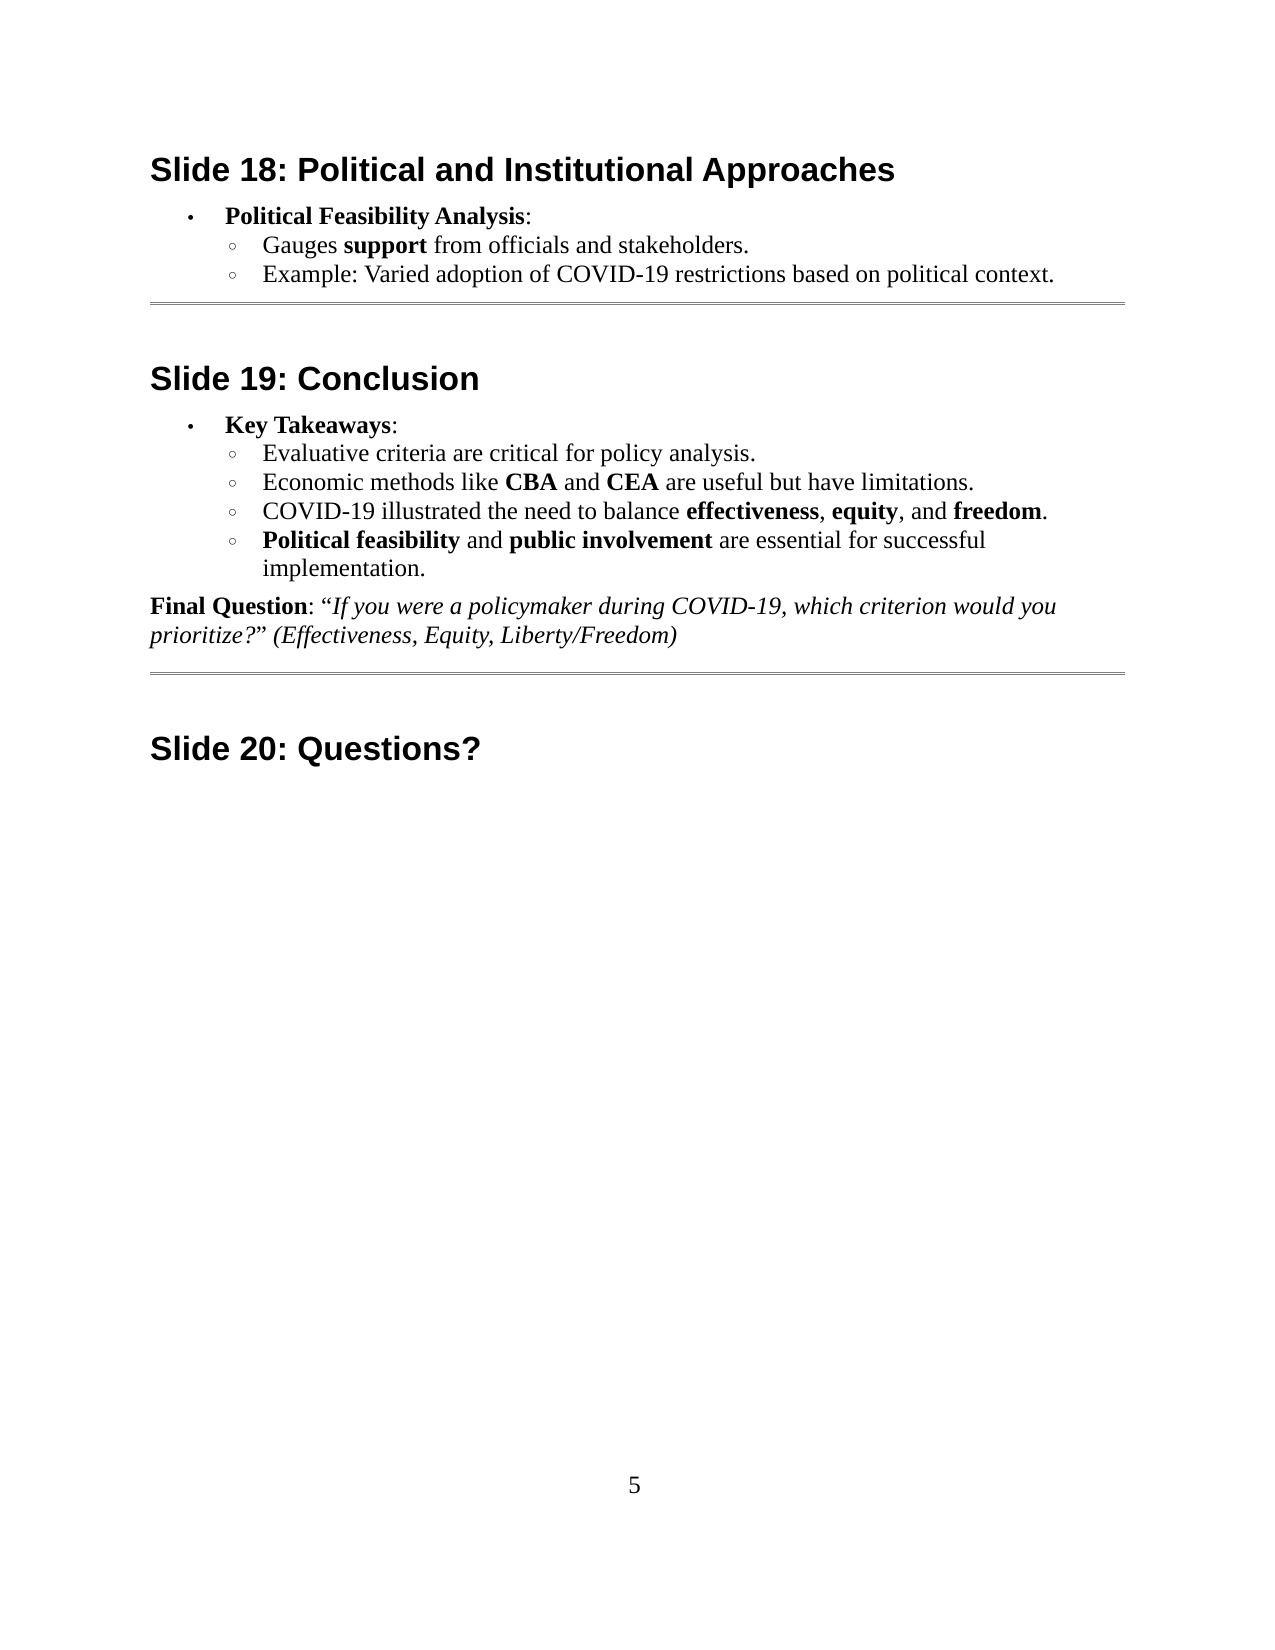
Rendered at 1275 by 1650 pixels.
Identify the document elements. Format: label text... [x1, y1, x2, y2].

list Economic methods like CBA and CEA are useful but have limitations. [225, 467, 1125, 496]
list Example: Varied adoption of COVID-19 restrictions based on political context. [225, 259, 1125, 287]
list Gauges support from officials and stakeholders. [225, 230, 1125, 259]
subtitle Slide 20: Questions? [150, 729, 1125, 767]
text Final Question: “If you were a policymaker during COVID-19, which criterion would you prioritize?” (Effectiveness, Equity, Liberty/Freedom) [150, 591, 1125, 649]
subtitle Slide 19: Conclusion [150, 358, 1125, 397]
list Political feasibility and public involvement are essential for successful implementation. [225, 525, 1125, 582]
list COVID-19 illustrated the need to balance effectiveness, equity, and freedom. [225, 496, 1125, 525]
list Political Feasibility Analysis: [187, 201, 1125, 230]
list Key Takeaways: [187, 410, 1125, 438]
subtitle Slide 18: Political and Institutional Approaches [150, 150, 1125, 189]
list Evaluative criteria are critical for policy analysis. [225, 438, 1125, 467]
